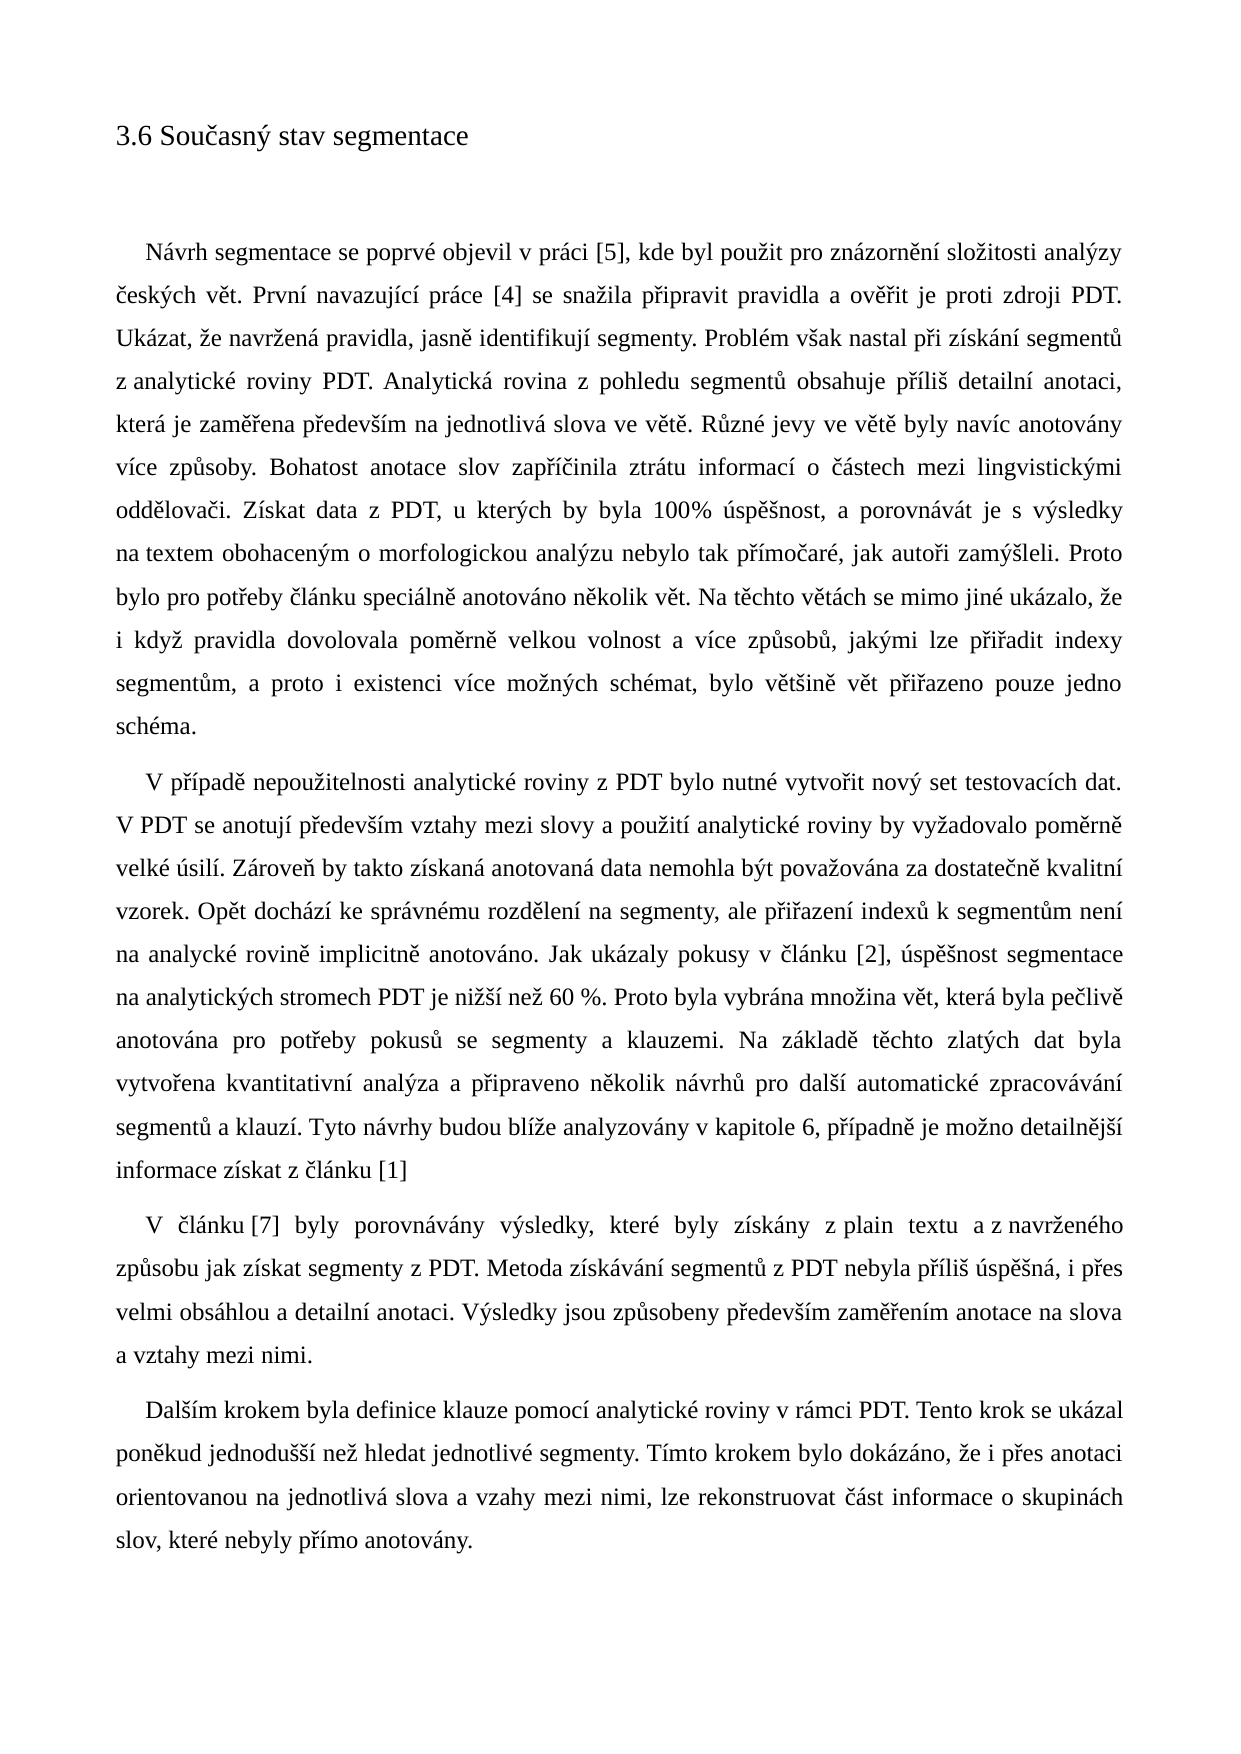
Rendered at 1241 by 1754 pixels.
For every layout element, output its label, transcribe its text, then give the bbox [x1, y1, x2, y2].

text V případě nepoužitelnosti analytické roviny z PDT bylo nutné vytvořit nový set testovacích dat. V PDT se anotují především vztahy mezi slovy a použití analytické roviny by vyžadovalo poměrně velké úsilí. Zároveň by takto získaná anotovaná data nemohla být považována za dostatečně kvalitní vzorek. Opět dochází ke správnému rozdělení na segmenty, ale přiřazení indexů k segmentům není na analycké rovině implicitně anotováno. Jak ukázaly pokusy v článku [2], úspěšnost segmentace na analytických stromech PDT je nižší než 60 %. Proto byla vybrána množina vět, která byla pečlivě anotována pro potřeby pokusů se segmenty a klauzemi. Na základě těchto zlatých dat byla vytvořena kvantitativní analýza a připraveno několik návrhů pro další automatické zpracovávání segmentů a klauzí. Tyto návrhy budou blíže analyzovány v kapitole 6, případně je možno detailnější informace získat z článku [1] [116, 767, 1123, 1183]
text Dalším krokem byla definice klauze pomocí analytické roviny v rámci PDT. Tento krok se ukázal poněkud jednodušší než hledat jednotlivé segmenty. Tímto krokem bylo dokázáno, že i přes anotaci orientovanou na jednotlivá slova a vzahy mezi nimi, lze rekonstruovat část informace o skupinách slov, které nebyly přímo anotovány. [116, 1395, 1123, 1553]
text V článku [7] byly porovnávány výsledky, které byly získány z plain textu a z navrženého způsobu jak získat segmenty z PDT. Metoda získávání segmentů z PDT nebyla příliš úspěšná, i přes velmi obsáhlou a detailní anotaci. Výsledky jsou způsobeny především zaměřením anotace na slova a vztahy mezi nimi. [116, 1210, 1123, 1368]
subtitle Současný stav segmentace [116, 118, 1123, 152]
text Návrh segmentace se poprvé objevil v práci [5], kde byl použit pro znázornění složitosti analýzy českých vět. První navazující práce [4] se snažila připravit pravidla a ověřit je proti zdroji PDT. Ukázat, že navržená pravidla, jasně identifikují segmenty. Problém však nastal při získání segmentů z analytické roviny PDT. Analytická rovina z pohledu segmentů obsahuje příliš detailní anotaci, která je zaměřena především na jednotlivá slova ve větě. Různé jevy ve větě byly navíc anotovány více způsoby. Bohatost anotace slov zapříčinila ztrátu informací o částech mezi lingvistickými oddělovači. Získat data z PDT, u kterých by byla 100% úspěšnost, a porovnávát je s výsledky na textem obohaceným o morfologickou analýzu nebylo tak přímočaré, jak autoři zamýšleli. Proto bylo pro potřeby článku speciálně anotováno několik vět. Na těchto větách se mimo jiné ukázalo, že i když pravidla dovolovala poměrně velkou volnost a více způsobů, jakými lze přiřadit indexy segmentům, a proto i existenci více možných schémat, bylo většině vět přiřazeno pouze jedno schéma. [116, 237, 1123, 740]
